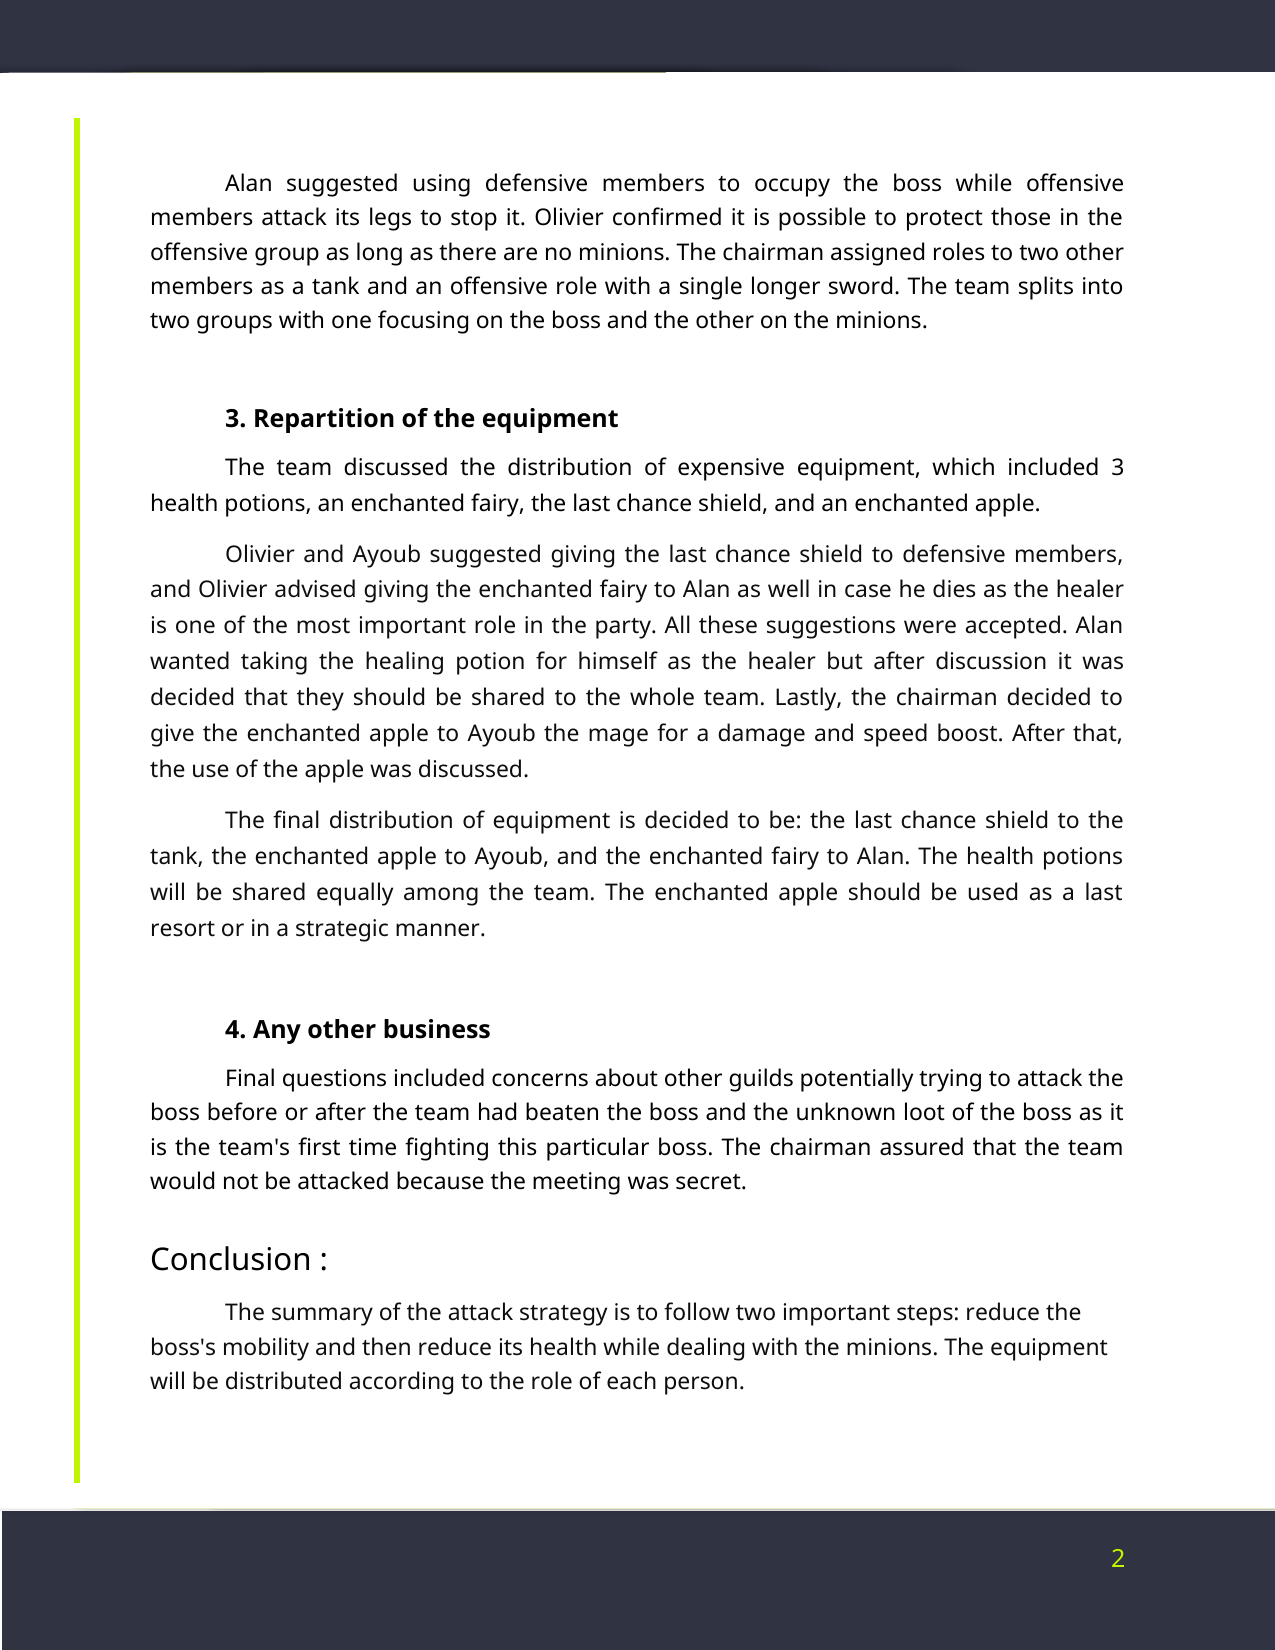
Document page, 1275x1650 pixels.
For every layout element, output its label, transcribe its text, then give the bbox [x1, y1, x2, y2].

text 4. Any other business [150, 1012, 1125, 1046]
text 3. Repartition of the equipment [150, 401, 1125, 435]
text Alan suggested using defensive members to occupy the boss while offensive members attack its legs to stop it. Olivier confirmed it is possible to protect those in the offensive group as long as there are no minions. The chairman assigned roles to two other members as a tank and an offensive role with a single longer sword. The team splits into two groups with one focusing on the boss and the other on the minions. [150, 167, 1125, 336]
text The summary of the attack strategy is to follow two important steps: reduce the boss's mobility and then reduce its health while dealing with the minions. The equipment will be distributed according to the role of each person. [150, 1296, 1125, 1396]
text The final distribution of equipment is decided to be: the last chance shield to the tank, the enchanted apple to Ayoub, and the enchanted fairy to Alan. The health potions will be shared equally among the team. The enchanted apple should be used as a last resort or in a strategic manner. [150, 804, 1125, 943]
text Final questions included concerns about other guilds potentially trying to attack the boss before or after the team had beaten the boss and the unknown loot of the boss as it is the team's first time fighting this particular boss. The chairman assured that the team would not be attacked because the meeting was secret. [150, 1062, 1125, 1196]
text The team discussed the distribution of expensive equipment, which included 3 health potions, an enchanted fairy, the last chance shield, and an enchanted apple. [150, 451, 1125, 518]
subtitle Conclusion : [150, 1237, 1125, 1279]
picture [668, 75, 1272, 389]
text Olivier and Ayoub suggested giving the last chance shield to defensive members, and Olivier advised giving the enchanted fairy to Alan as well in case he dies as the healer is one of the most important role in the party. All these suggestions were accepted. Alan wanted taking the healing potion for himself as the healer but after discussion it was decided that they should be shared to the whole team. Lastly, the chairman decided to give the enchanted apple to Ayoub the mage for a damage and speed boost. After that, the use of the apple was discussed. [150, 537, 1125, 784]
